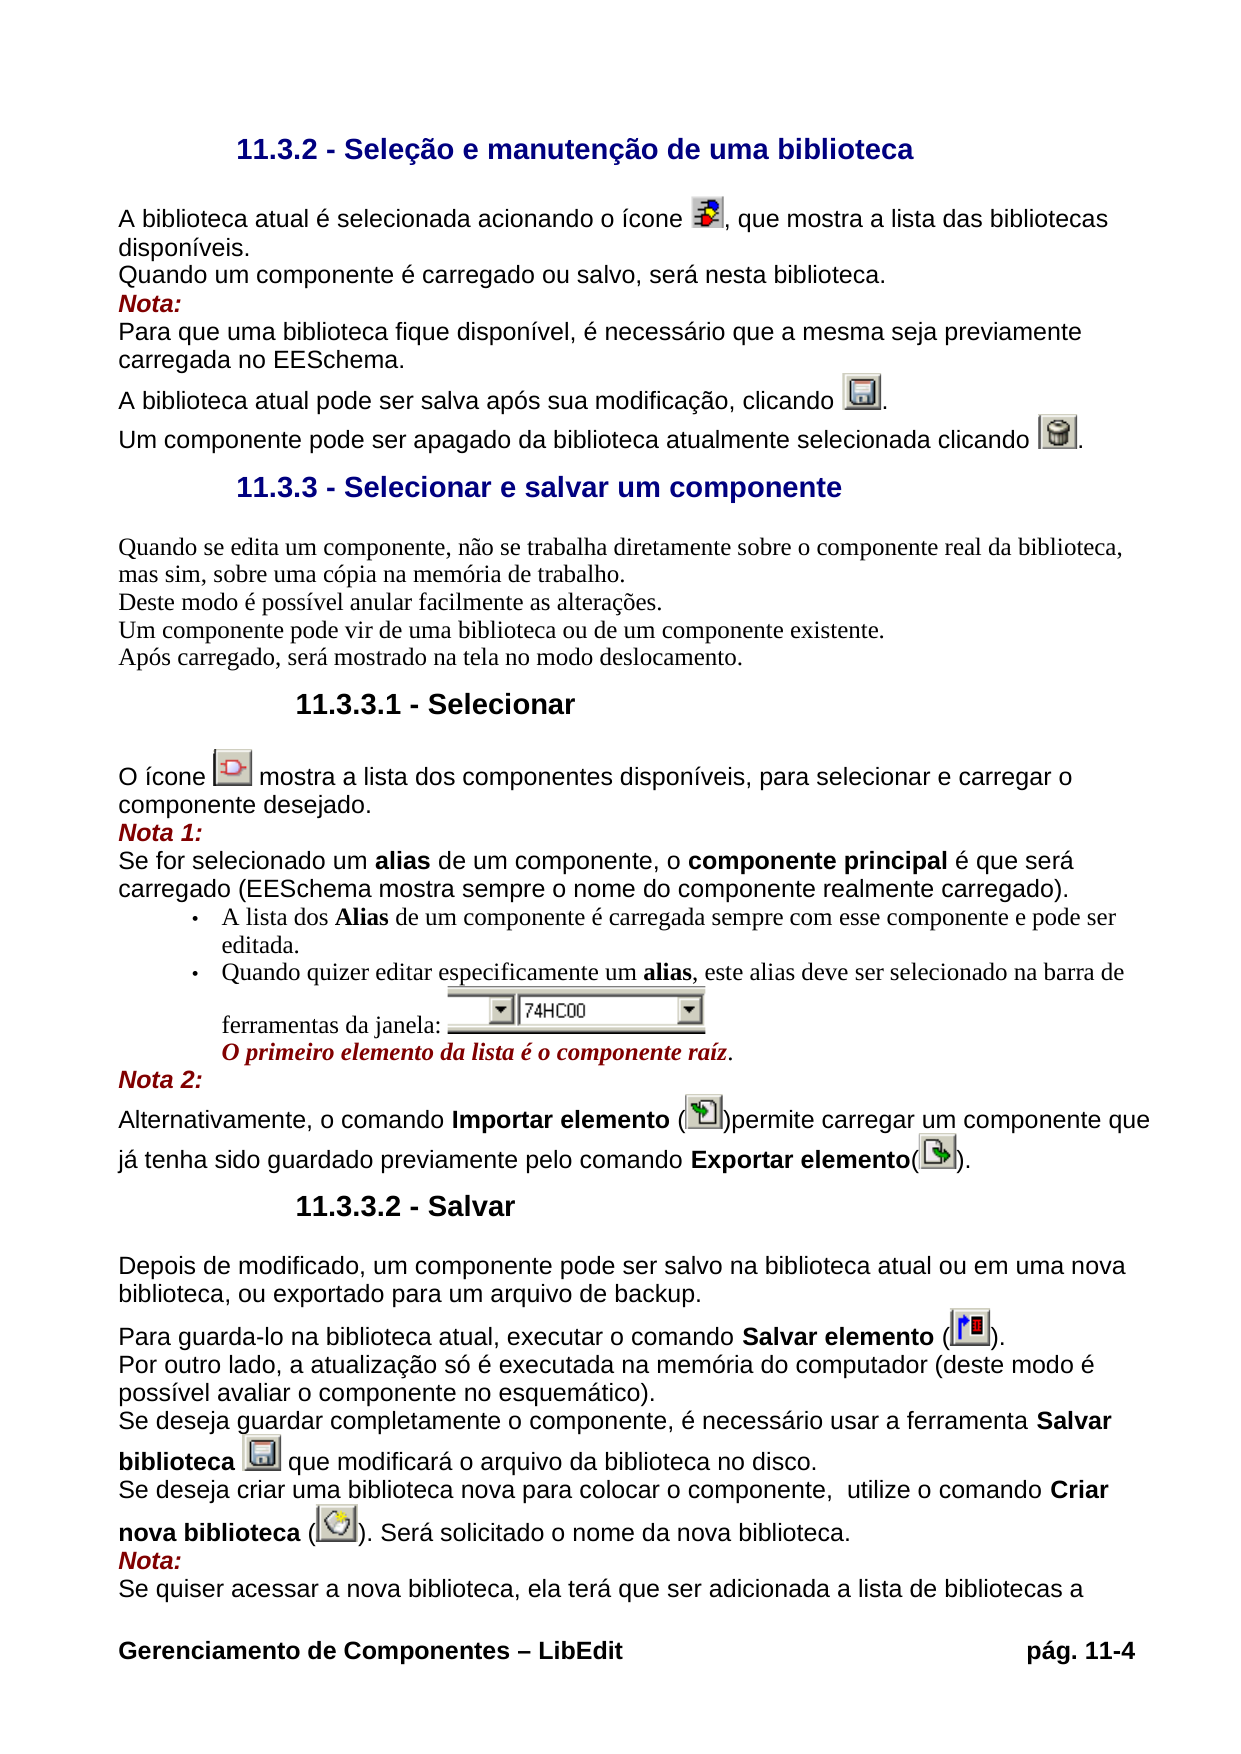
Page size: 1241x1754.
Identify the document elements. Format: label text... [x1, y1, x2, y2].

text Se quiser acessar a nova biblioteca, ela terá que ser adicionada a lista de bibliotecas a [118, 1575, 1152, 1603]
list Quando quizer editar especificamente um alias, este alias deve ser selecionado na barra de ferramentas da janela: O primeiro elemento da lista é o componente raíz. [192, 958, 1152, 1066]
subtitle Salvar [295, 1190, 1152, 1222]
text Para que uma biblioteca fique disponível, é necessário que a mesma seja previamente carregada no EESchema. [118, 317, 1152, 373]
list A lista dos Alias de um componente é carregada sempre com esse componente e pode ser editada. [192, 903, 1152, 958]
text Alternativamente, o comando Importar elemento ()permite carregar um componente que já tenha sido guardado previamente pelo comando Exportar elemento(). [118, 1094, 1152, 1173]
text O ícone mostra a lista dos componentes disponíveis, para selecionar e carregar o componente desejado. [118, 750, 1152, 819]
text Se for selecionado um alias de um componente, o componente principal é que será carregado (EESchema mostra sempre o nome do componente realmente carregado). [118, 847, 1152, 903]
text Depois de modificado, um componente pode ser salvo na biblioteca atual ou em uma nova biblioteca, ou exportado para um arquivo de backup. [118, 1252, 1152, 1308]
picture [918, 1133, 957, 1169]
text Para guarda-lo na biblioteca atual, executar o comando Salvar elemento (). [118, 1308, 1152, 1351]
text Quando se edita um componente, não se trabalha diretamente sobre o componente real da biblioteca, mas sim, sobre uma cópia na memória de trabalho. [118, 533, 1152, 588]
picture [685, 1094, 723, 1129]
picture [447, 986, 706, 1034]
subtitle Selecionar e salvar um componente [236, 471, 1152, 503]
subtitle Seleção e manutenção de uma biblioteca [236, 133, 1152, 166]
text Nota: [118, 1547, 1152, 1575]
picture [842, 373, 882, 410]
subtitle Selecionar [295, 688, 1152, 720]
text Quando um componente é carregado ou salvo, será nesta biblioteca. [118, 261, 1152, 289]
text Nota 2: [118, 1066, 1152, 1094]
text Nota 1: [118, 819, 1152, 847]
text Nota: [118, 289, 1152, 317]
text Deste modo é possível anular facilmente as alterações. [118, 588, 1152, 616]
text Se deseja criar uma biblioteca nova para colocar o componente, utilize o comando Criar nova biblioteca (). Será solicitado o nome da nova biblioteca. [118, 1476, 1152, 1547]
text A biblioteca atual é selecionada acionando o ícone , que mostra a lista das bibliotecas disponíveis. [118, 195, 1152, 261]
picture [949, 1308, 991, 1346]
text A biblioteca atual pode ser salva após sua modificação, clicando . [118, 373, 1152, 414]
text Após carregado, será mostrado na tela no modo deslocamento. [118, 643, 1152, 671]
picture [242, 1434, 282, 1471]
picture [1038, 414, 1078, 449]
text Por outro lado, a atualização só é executada na memória do computador (deste modo é possível avaliar o componente no esquemático). [118, 1351, 1152, 1407]
picture [315, 1504, 358, 1542]
picture [213, 749, 253, 786]
text Um componente pode ser apagado da biblioteca atualmente selecionada clicando . [118, 414, 1152, 454]
text Se deseja guardar completamente o componente, é necessário usar a ferramenta Salvar biblioteca que modificará o arquivo da biblioteca no disco. [118, 1407, 1152, 1476]
text Um componente pode vir de uma biblioteca ou de um componente existente. [118, 616, 1152, 643]
